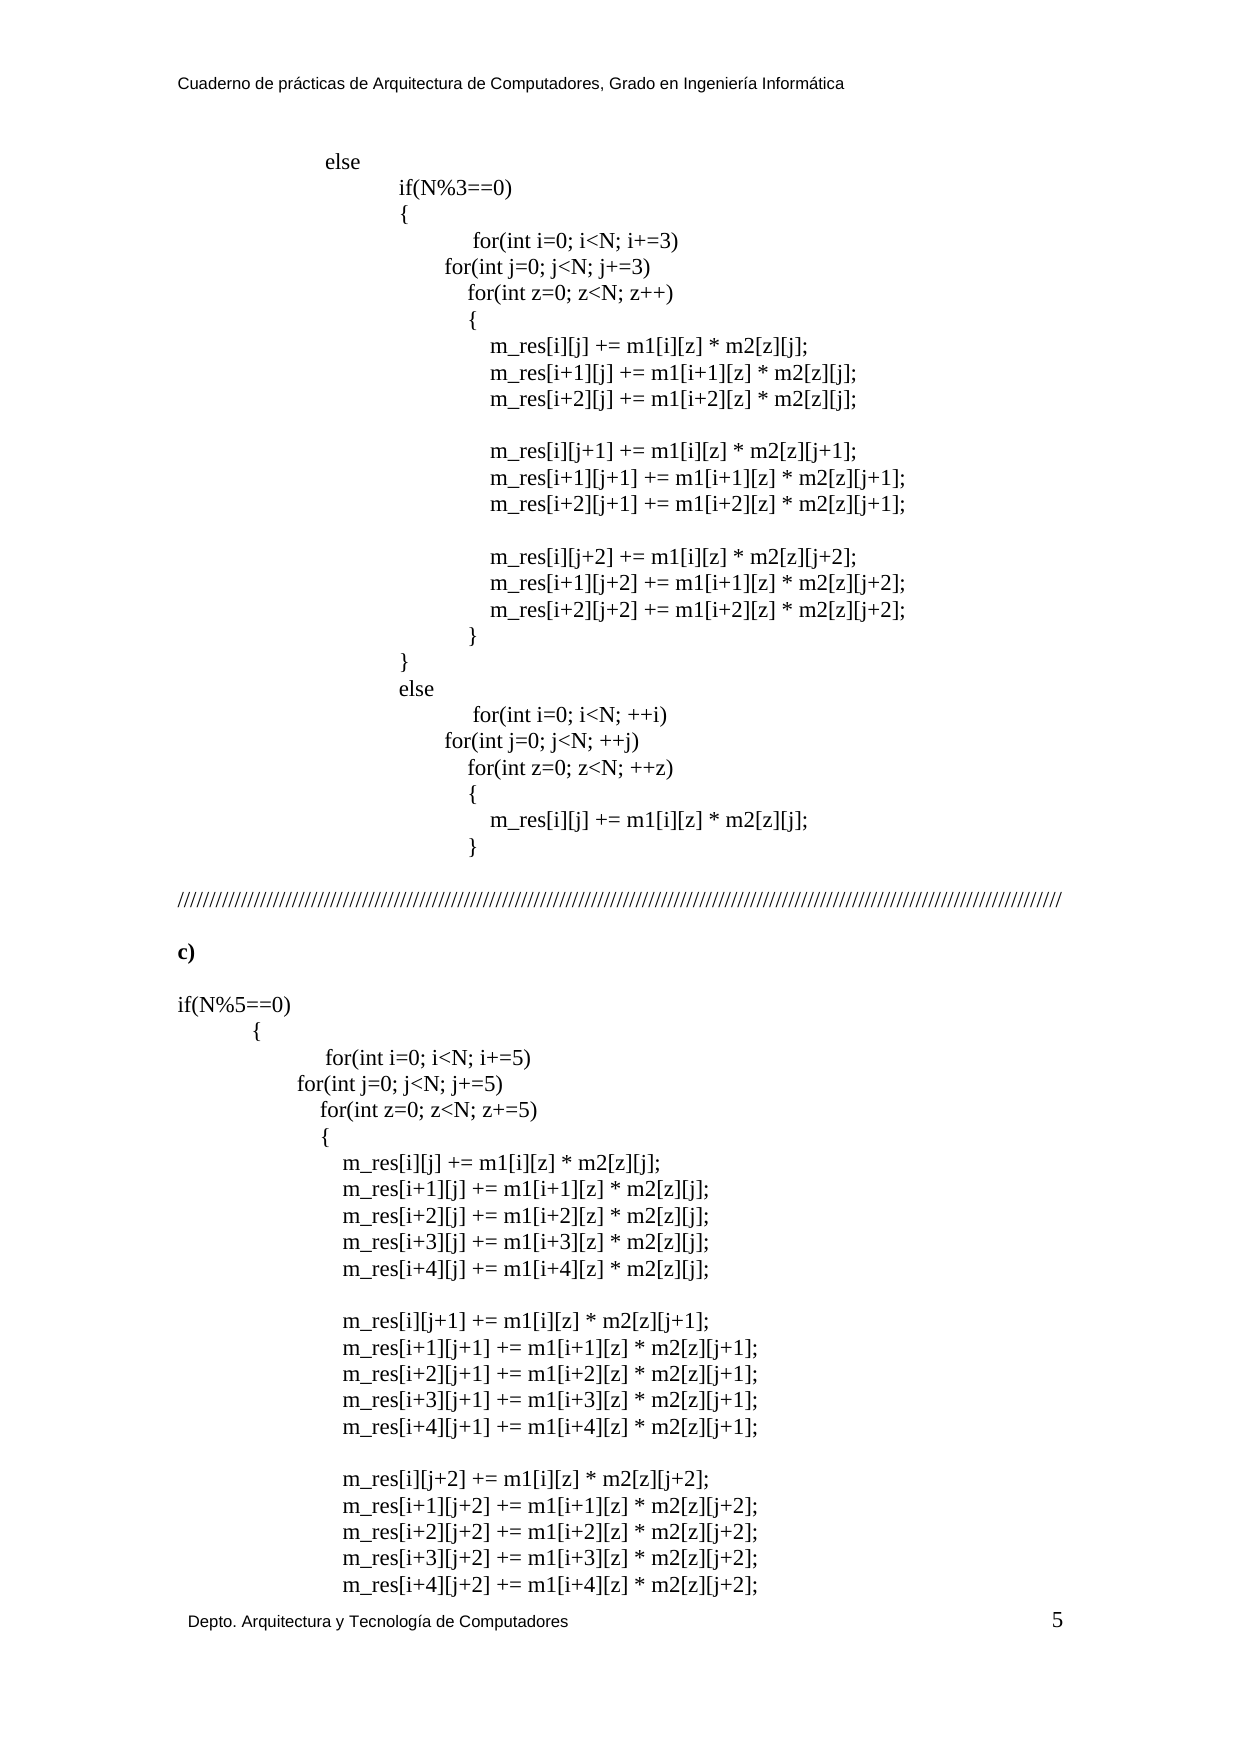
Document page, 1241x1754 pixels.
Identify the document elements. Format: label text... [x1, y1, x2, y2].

text m_res[i+1][j+1] += m1[i+1][z] * m2[z][j+1]; [177, 1334, 1063, 1360]
text m_res[i][j+1] += m1[i][z] * m2[z][j+1]; [177, 438, 1063, 464]
text m_res[i+1][j+2] += m1[i+1][z] * m2[z][j+2]; [177, 569, 1063, 596]
text else [177, 675, 1063, 701]
text m_res[i][j+2] += m1[i][z] * m2[z][j+2]; [177, 543, 1063, 569]
text m_res[i+1][j+1] += m1[i+1][z] * m2[z][j+1]; [177, 464, 1063, 490]
text m_res[i][j] += m1[i][z] * m2[z][j]; [177, 1149, 1063, 1176]
text if(N%3==0) [177, 174, 1063, 200]
text { [177, 200, 1063, 227]
text { [177, 1123, 1063, 1149]
text m_res[i+2][j+2] += m1[i+2][z] * m2[z][j+2]; [177, 596, 1063, 622]
text { [177, 1017, 1063, 1044]
text if(N%5==0) [177, 991, 1063, 1017]
text for(int z=0; z<N; z++) [177, 279, 1063, 306]
text m_res[i][j] += m1[i][z] * m2[z][j]; [177, 807, 1063, 833]
text m_res[i][j+2] += m1[i][z] * m2[z][j+2]; [177, 1465, 1063, 1492]
text for(int z=0; z<N; z+=5) [177, 1096, 1063, 1123]
text m_res[i+4][j] += m1[i+4][z] * m2[z][j]; [177, 1254, 1063, 1281]
text m_res[i+1][j] += m1[i+1][z] * m2[z][j]; [177, 358, 1063, 385]
text for(int i=0; i<N; i+=3) [177, 227, 1063, 253]
text for(int j=0; j<N; j+=3) [177, 253, 1063, 279]
text { [177, 780, 1063, 807]
text for(int i=0; i<N; i+=5) [177, 1044, 1063, 1070]
text for(int i=0; i<N; ++i) [177, 701, 1063, 727]
text for(int j=0; j<N; ++j) [177, 727, 1063, 754]
text m_res[i][j] += m1[i][z] * m2[z][j]; [177, 332, 1063, 358]
text } [177, 833, 1063, 859]
text m_res[i+3][j+1] += m1[i+3][z] * m2[z][j+1]; [177, 1386, 1063, 1413]
text m_res[i+4][j+2] += m1[i+4][z] * m2[z][j+2]; [177, 1571, 1063, 1597]
text else [177, 148, 1063, 174]
text m_res[i+3][j] += m1[i+3][z] * m2[z][j]; [177, 1228, 1063, 1254]
text m_res[i+2][j+1] += m1[i+2][z] * m2[z][j+1]; [177, 1360, 1063, 1386]
text m_res[i+2][j+1] += m1[i+2][z] * m2[z][j+1]; [177, 490, 1063, 517]
text c) [177, 938, 1063, 965]
text m_res[i+2][j+2] += m1[i+2][z] * m2[z][j+2]; [177, 1518, 1063, 1544]
text } [177, 648, 1063, 675]
text /////////////////////////////////////////////////////////////////////////////////////////////////////////////////////////////////////////// [177, 886, 1063, 912]
text m_res[i][j+1] += m1[i][z] * m2[z][j+1]; [177, 1307, 1063, 1334]
text { [177, 306, 1063, 332]
text for(int z=0; z<N; ++z) [177, 754, 1063, 780]
text m_res[i+1][j+2] += m1[i+1][z] * m2[z][j+2]; [177, 1492, 1063, 1518]
text } [177, 622, 1063, 648]
text m_res[i+4][j+1] += m1[i+4][z] * m2[z][j+1]; [177, 1413, 1063, 1439]
text m_res[i+2][j] += m1[i+2][z] * m2[z][j]; [177, 1202, 1063, 1228]
text m_res[i+2][j] += m1[i+2][z] * m2[z][j]; [177, 385, 1063, 411]
text m_res[i+3][j+2] += m1[i+3][z] * m2[z][j+2]; [177, 1544, 1063, 1571]
text for(int j=0; j<N; j+=5) [177, 1070, 1063, 1096]
text m_res[i+1][j] += m1[i+1][z] * m2[z][j]; [177, 1176, 1063, 1202]
